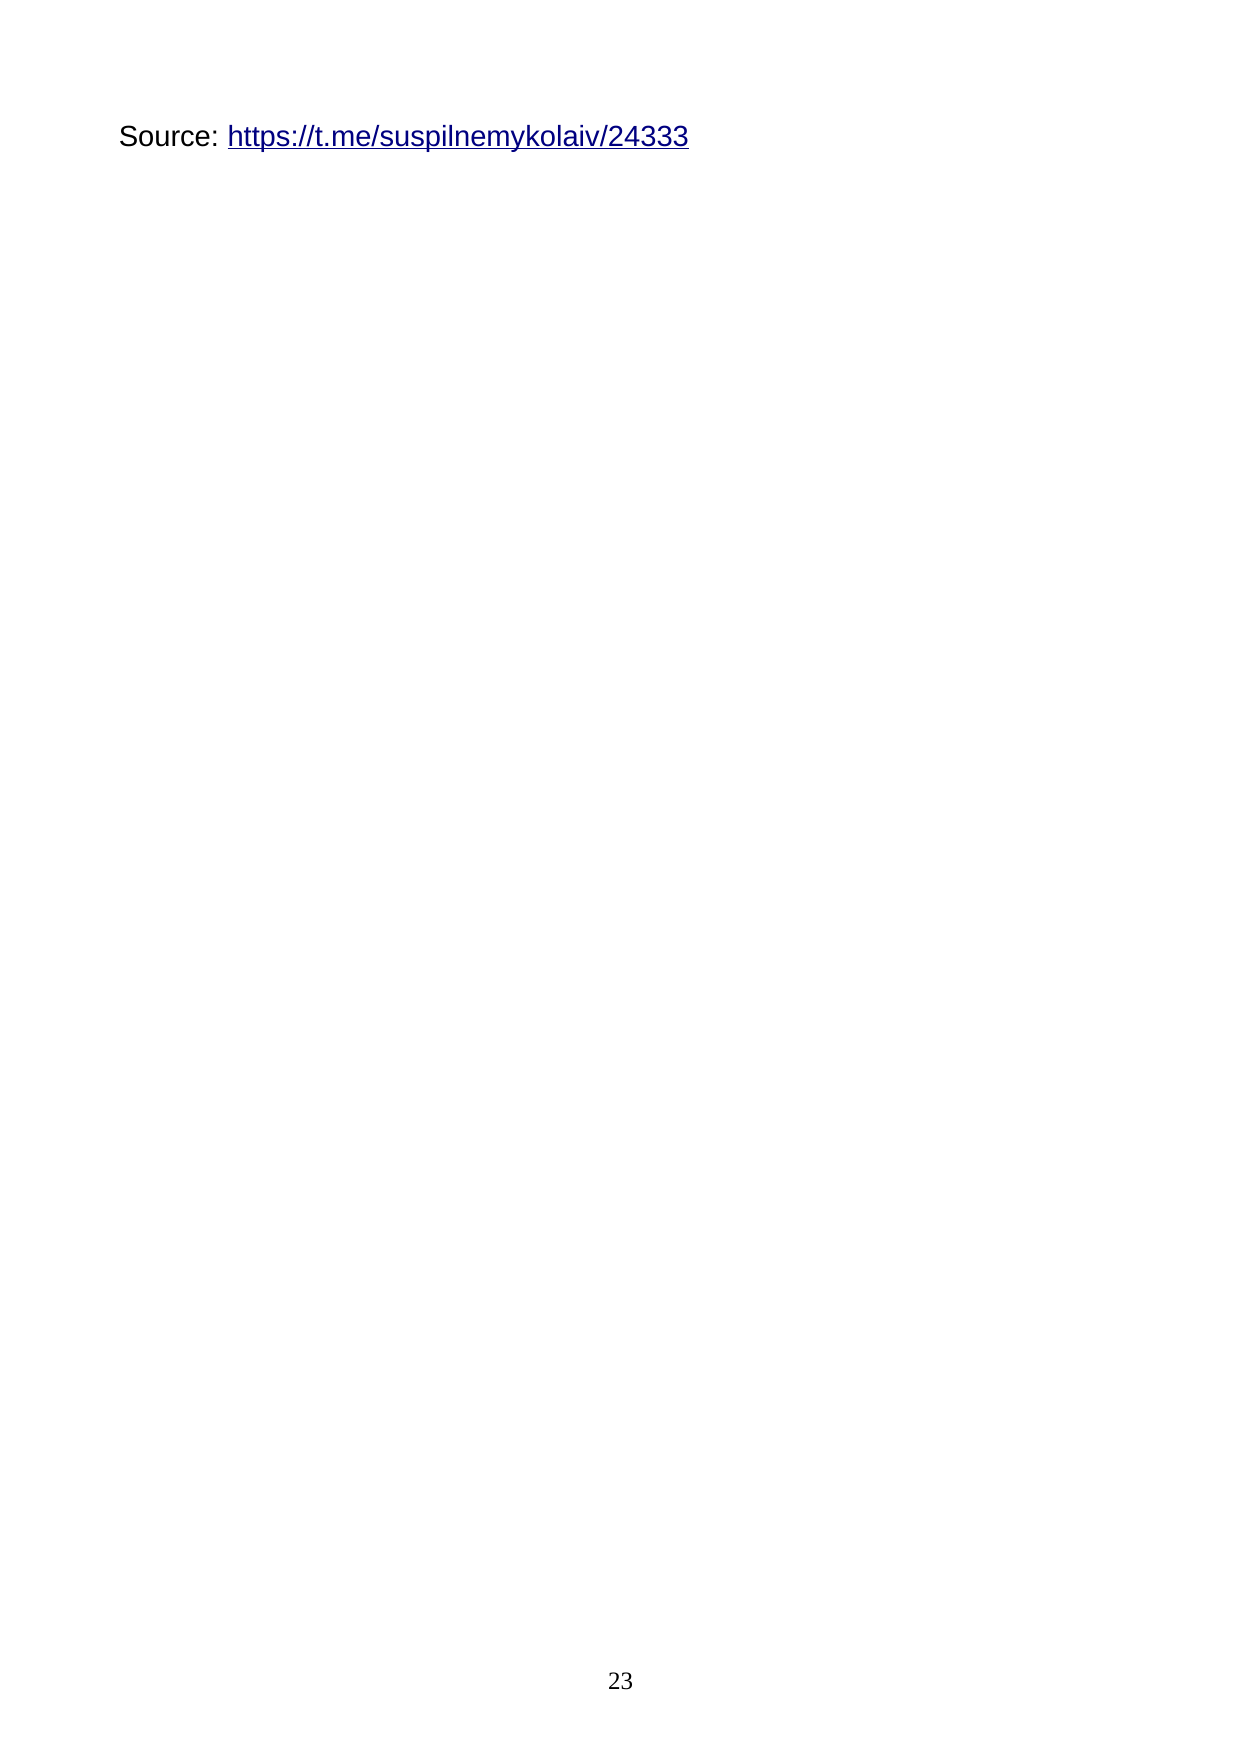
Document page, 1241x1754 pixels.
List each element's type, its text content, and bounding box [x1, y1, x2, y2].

text Source: https://t.me/suspilnemykolaiv/24333 [118, 118, 1122, 152]
